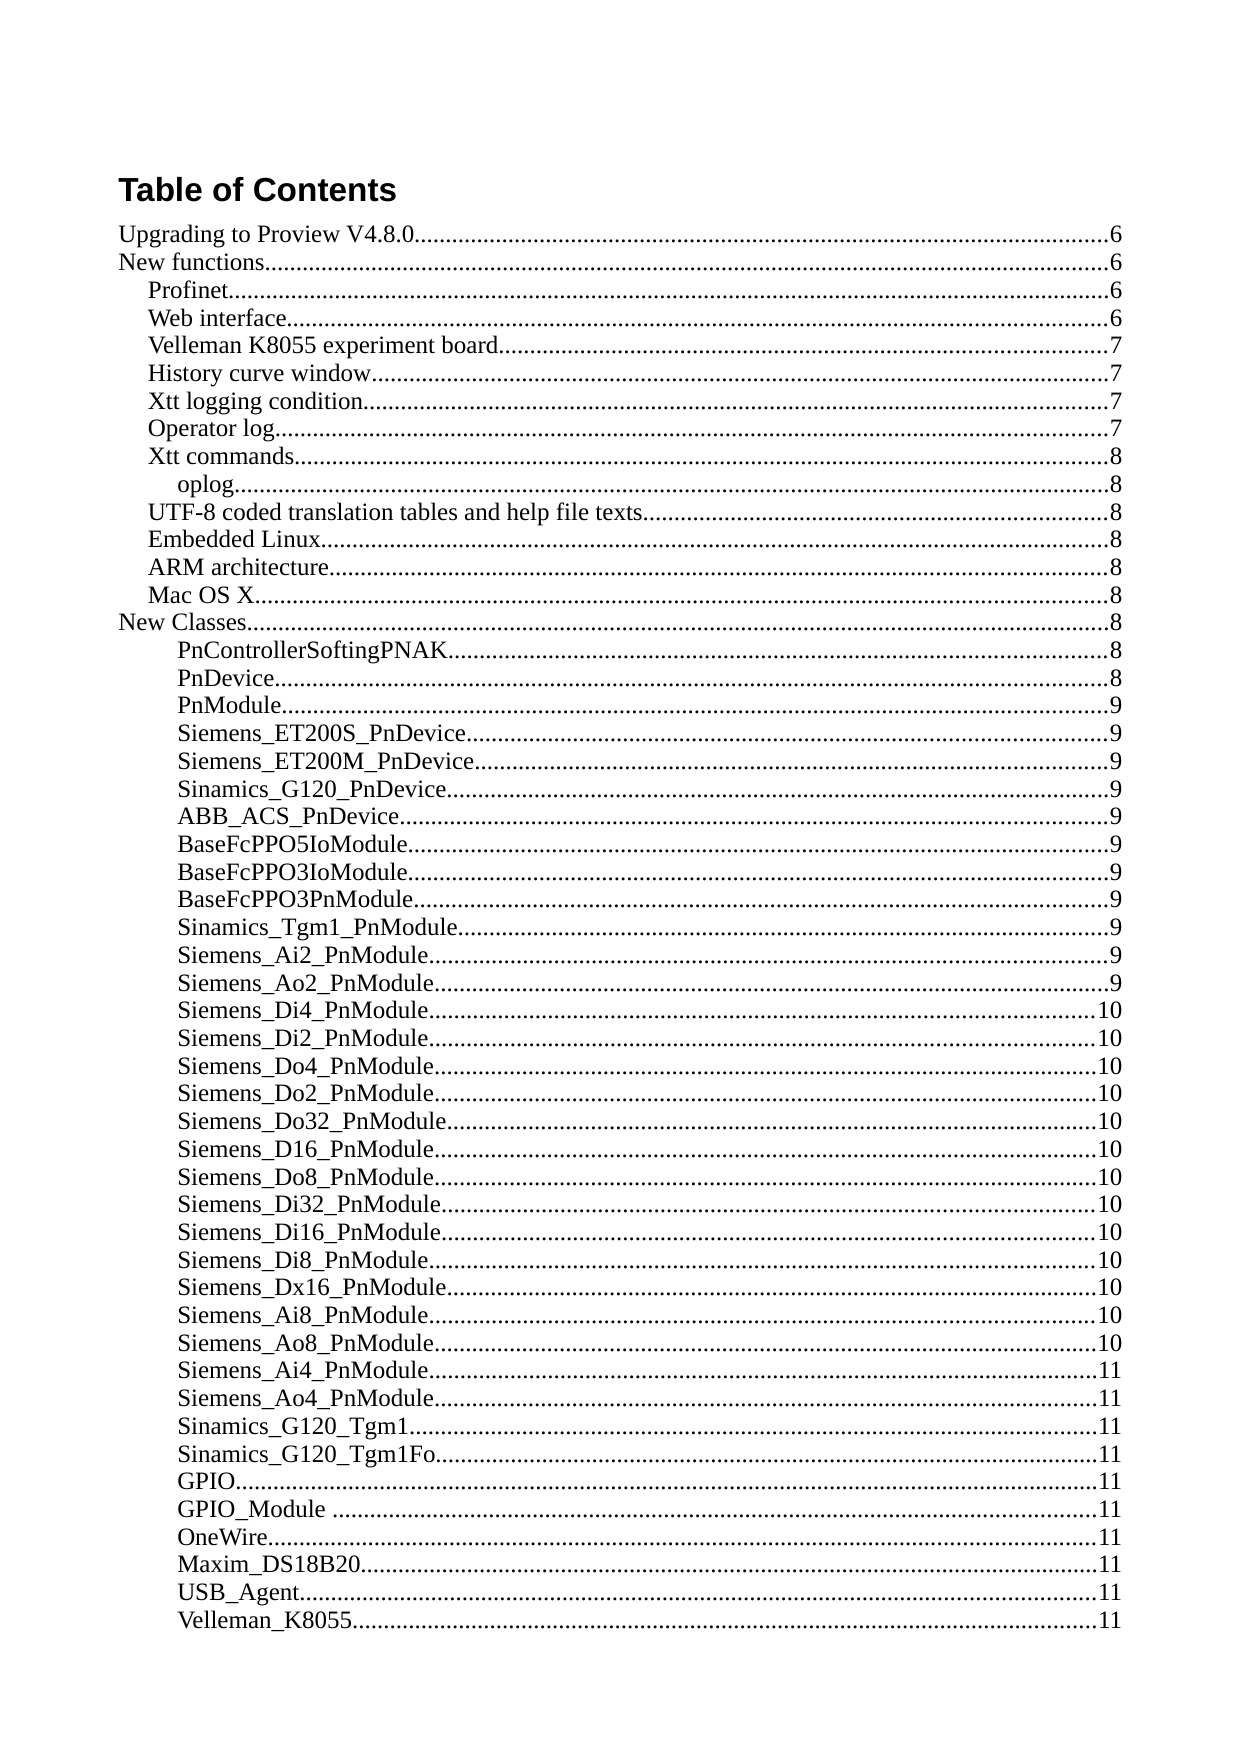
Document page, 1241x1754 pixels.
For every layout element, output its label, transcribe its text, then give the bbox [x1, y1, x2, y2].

text BaseFcPPO3PnModule 9 [177, 886, 1122, 913]
text GPIO 11 [177, 1467, 1122, 1495]
text ARM architecture 8 [148, 553, 1122, 581]
text Sinamics_G120_Tgm1Fo 11 [177, 1440, 1122, 1467]
text Profinet 6 [148, 276, 1122, 304]
text USB_Agent 11 [177, 1578, 1122, 1606]
text New functions 6 [118, 248, 1122, 276]
text Siemens_Ai8_PnModule 10 [177, 1301, 1122, 1329]
text Xtt logging condition 7 [148, 387, 1122, 414]
text OneWire 11 [177, 1523, 1122, 1551]
text Maxim_DS18B20 11 [177, 1551, 1122, 1578]
text Siemens_Do32_PnModule 10 [177, 1107, 1122, 1135]
text oplog 8 [177, 470, 1122, 498]
text PnDevice 8 [177, 664, 1122, 692]
text ABB_ACS_PnDevice 9 [177, 802, 1122, 830]
text UTF-8 coded translation tables and help file texts 8 [148, 498, 1122, 525]
text Siemens_Do4_PnModule 10 [177, 1052, 1122, 1079]
text BaseFcPPO3IoModule 9 [177, 858, 1122, 886]
text Operator log 7 [148, 414, 1122, 442]
text Siemens_Ao4_PnModule 11 [177, 1384, 1122, 1412]
text Siemens_Ao8_PnModule 10 [177, 1329, 1122, 1357]
text Velleman K8055 experiment board 7 [148, 331, 1122, 359]
text Web interface 6 [148, 304, 1122, 331]
text Sinamics_Tgm1_PnModule 9 [177, 913, 1122, 941]
text Siemens_Di2_PnModule 10 [177, 1024, 1122, 1052]
text Siemens_ET200M_PnDevice 9 [177, 747, 1122, 775]
text Siemens_Ai4_PnModule 11 [177, 1357, 1122, 1384]
text Siemens_D16_PnModule 10 [177, 1135, 1122, 1163]
text Siemens_Di8_PnModule 10 [177, 1246, 1122, 1273]
text Siemens_ET200S_PnDevice 9 [177, 719, 1122, 747]
text Siemens_Ai2_PnModule 9 [177, 941, 1122, 969]
text Upgrading to Proview V4.8.0 6 [118, 221, 1122, 248]
text Siemens_Do2_PnModule 10 [177, 1079, 1122, 1107]
text Xtt commands 8 [148, 442, 1122, 470]
text Siemens_Do8_PnModule 10 [177, 1163, 1122, 1190]
text New Classes 8 [118, 608, 1122, 636]
text Siemens_Di16_PnModule 10 [177, 1218, 1122, 1246]
subtitle Table of Contents [118, 171, 1122, 208]
text PnControllerSoftingPNAK 8 [177, 636, 1122, 664]
text Siemens_Di32_PnModule 10 [177, 1190, 1122, 1218]
text Siemens_Ao2_PnModule 9 [177, 969, 1122, 996]
text Mac OS X 8 [148, 581, 1122, 608]
text Sinamics_G120_PnDevice 9 [177, 775, 1122, 802]
text Velleman_K8055 11 [177, 1606, 1122, 1634]
text Siemens_Dx16_PnModule 10 [177, 1273, 1122, 1301]
text History curve window 7 [148, 359, 1122, 387]
text Sinamics_G120_Tgm1 11 [177, 1412, 1122, 1440]
text Siemens_Di4_PnModule 10 [177, 996, 1122, 1024]
text Embedded Linux 8 [148, 525, 1122, 553]
text GPIO_Module 11 [177, 1495, 1122, 1523]
text BaseFcPPO5IoModule 9 [177, 830, 1122, 858]
text PnModule 9 [177, 692, 1122, 719]
